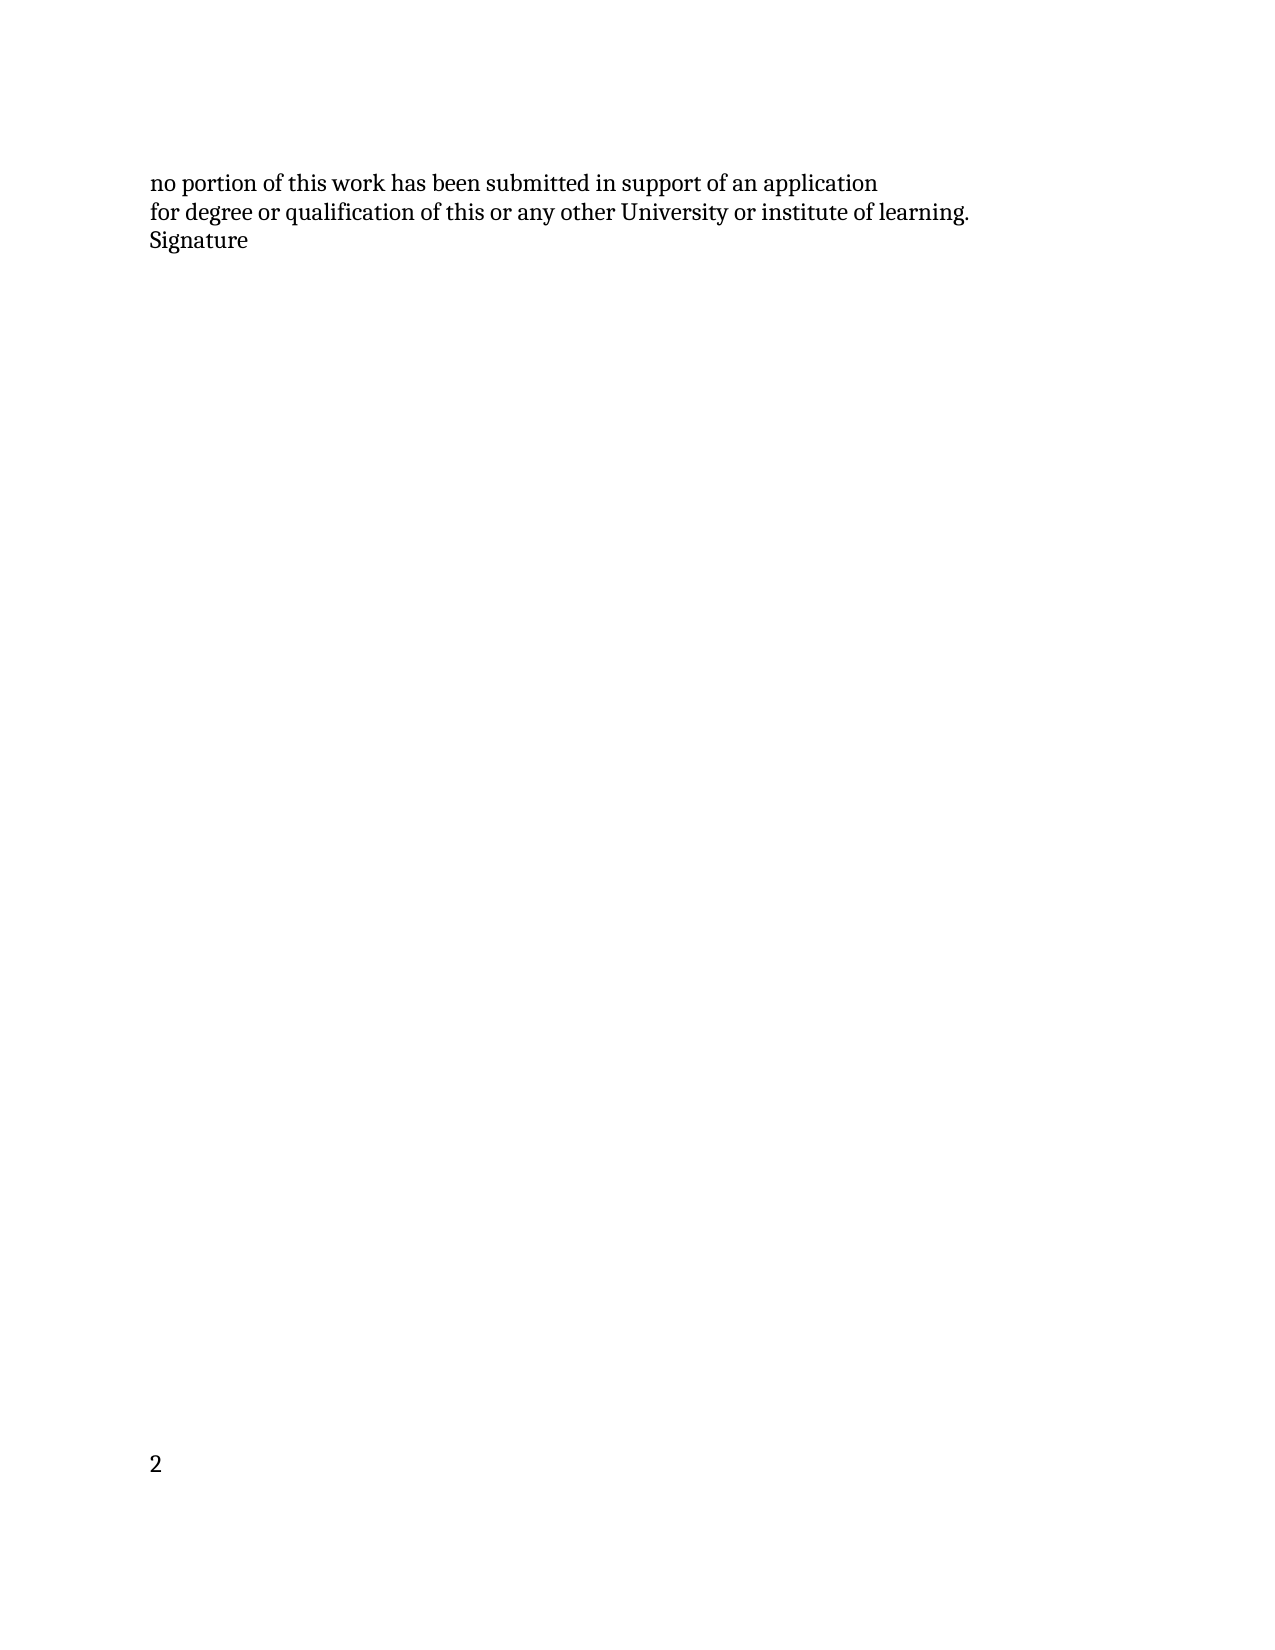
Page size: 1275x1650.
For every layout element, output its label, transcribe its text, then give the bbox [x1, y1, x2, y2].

text no portion of this work has been submitted in support of an application for degree or qualification of this or any other University or institute of learning. Signature [150, 169, 1125, 255]
